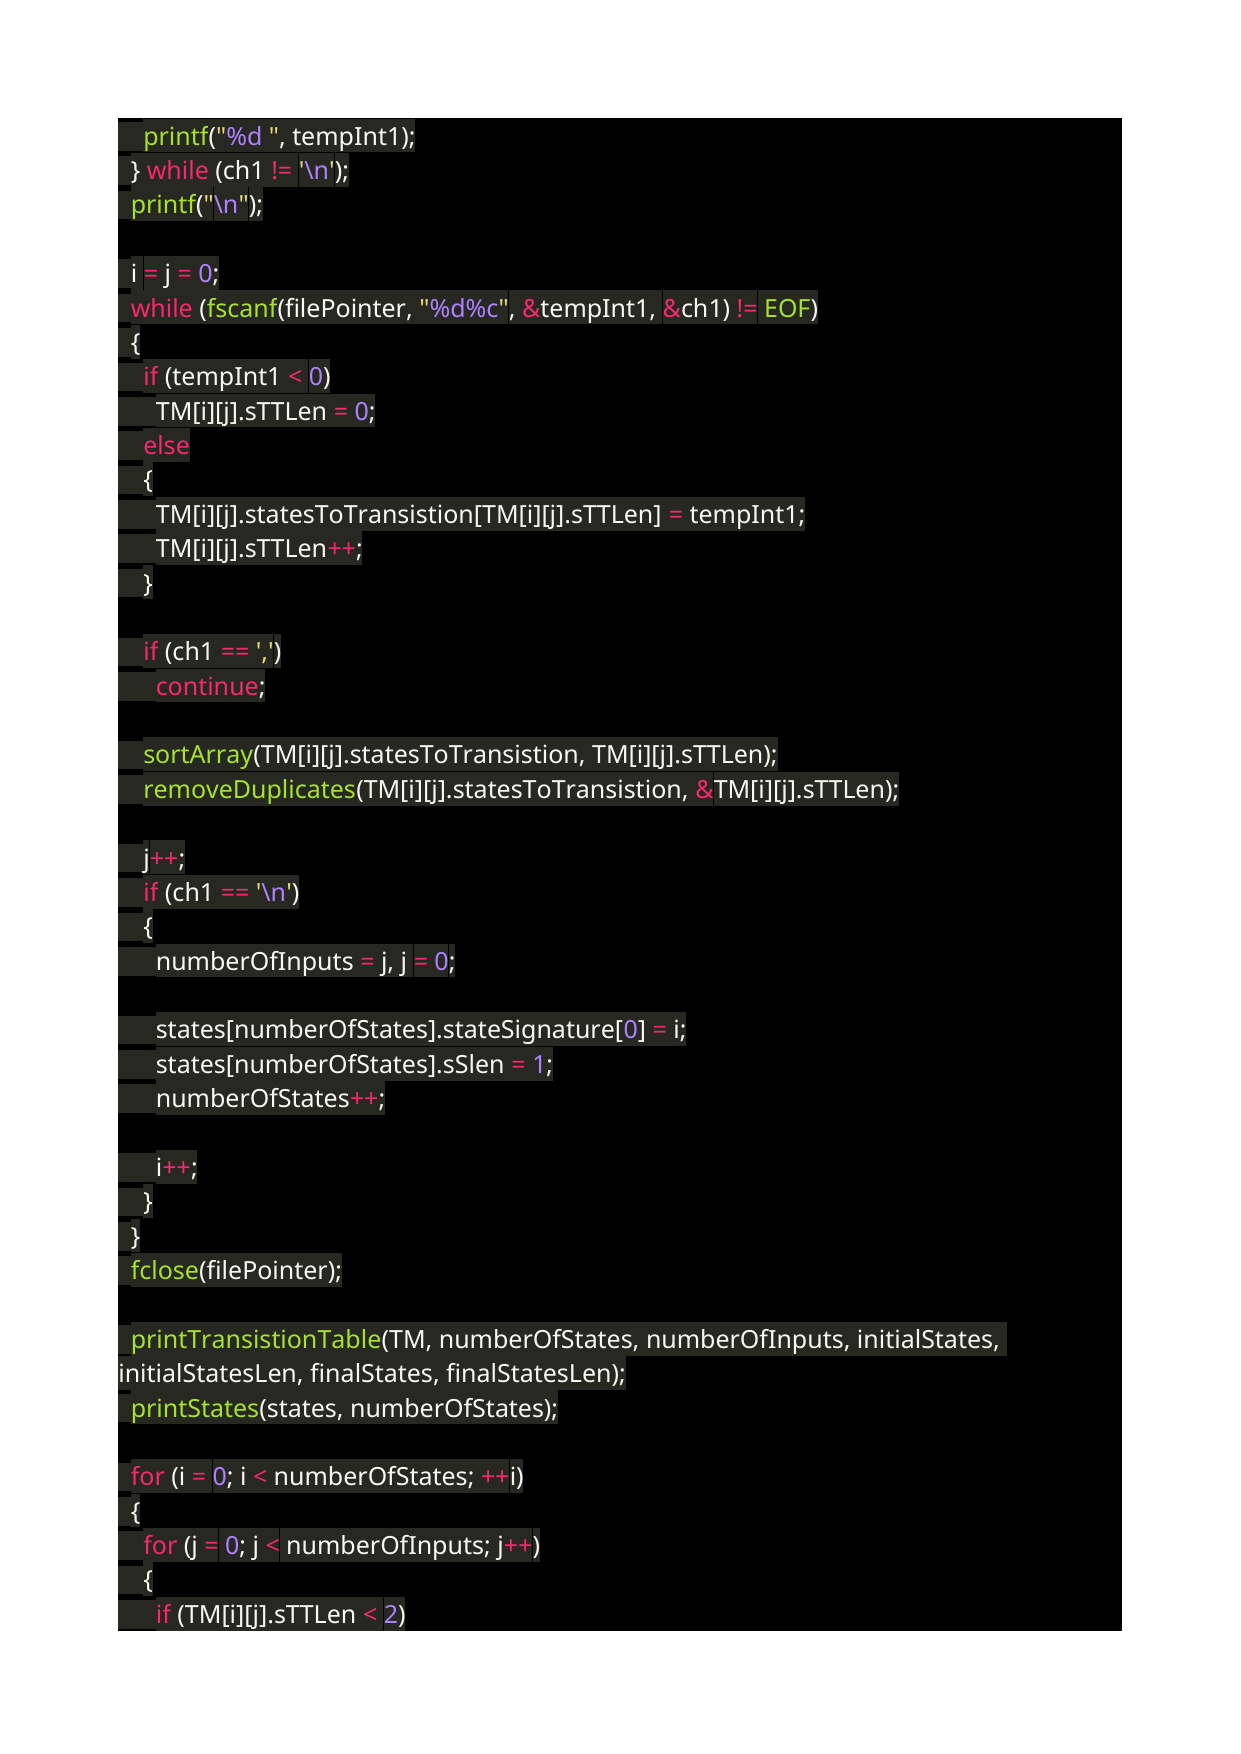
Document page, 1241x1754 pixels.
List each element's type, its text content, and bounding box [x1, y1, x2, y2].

text printf("%d ", tempInt1); [118, 118, 1122, 152]
text TM[i][j].statesToTransistion[TM[i][j].sTTLen] = tempInt1; [118, 496, 1122, 531]
text states[numberOfStates].stateSignature[0] = i; [118, 1012, 1122, 1046]
text i = j = 0; [118, 256, 1122, 290]
text i++; [118, 1149, 1122, 1184]
text else [118, 427, 1122, 462]
text for (j = 0; j < numberOfInputs; j++) [118, 1527, 1122, 1562]
text } [118, 1218, 1122, 1252]
text } [118, 565, 1122, 599]
text if (TM[i][j].sTTLen < 2) [118, 1596, 1122, 1631]
text { [118, 462, 1122, 496]
text { [118, 1493, 1122, 1527]
text printf("\n"); [118, 187, 1122, 221]
text { [118, 1562, 1122, 1596]
text if (tempInt1 < 0) [118, 359, 1122, 393]
text removeDuplicates(TM[i][j].statesToTransistion, &TM[i][j].sTTLen); [118, 771, 1122, 806]
text numberOfInputs = j, j = 0; [118, 943, 1122, 977]
text { [118, 909, 1122, 943]
text if (ch1 == ',') [118, 634, 1122, 668]
text if (ch1 == '\n') [118, 874, 1122, 909]
text { [118, 324, 1122, 359]
text printTransistionTable(TM, numberOfStates, numberOfInputs, initialStates, initialStatesLen, finalStates, finalStatesLen); [118, 1321, 1122, 1390]
text for (i = 0; i < numberOfStates; ++i) [118, 1459, 1122, 1493]
text fclose(filePointer); [118, 1252, 1122, 1287]
text TM[i][j].sTTLen++; [118, 531, 1122, 565]
text continue; [118, 668, 1122, 702]
text printStates(states, numberOfStates); [118, 1390, 1122, 1424]
text } while (ch1 != '\n'); [118, 152, 1122, 187]
text while (fscanf(filePointer, "%d%c", &tempInt1, &ch1) != EOF) [118, 290, 1122, 324]
text TM[i][j].sTTLen = 0; [118, 393, 1122, 427]
text sortArray(TM[i][j].statesToTransistion, TM[i][j].sTTLen); [118, 737, 1122, 771]
text j++; [118, 840, 1122, 874]
text states[numberOfStates].sSlen = 1; [118, 1046, 1122, 1081]
text } [118, 1184, 1122, 1218]
text numberOfStates++; [118, 1081, 1122, 1115]
